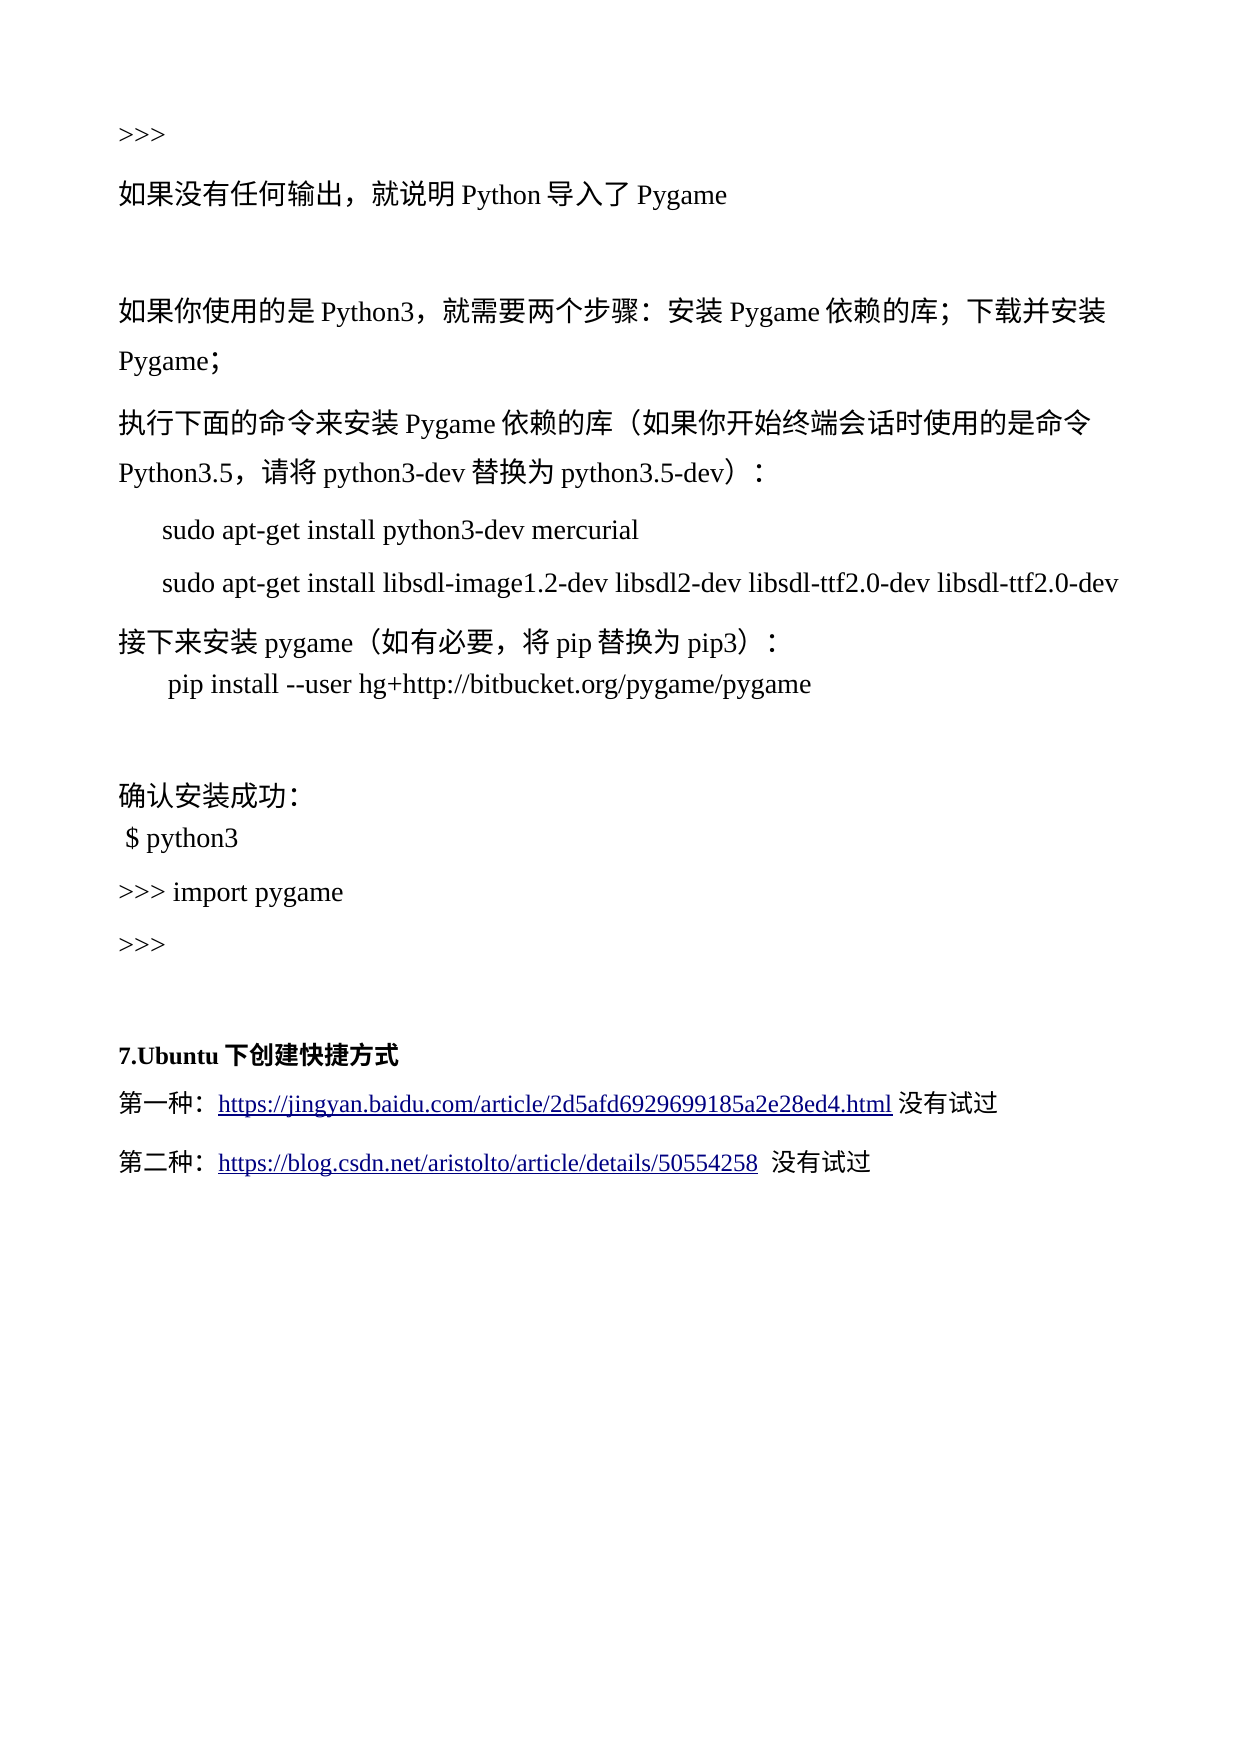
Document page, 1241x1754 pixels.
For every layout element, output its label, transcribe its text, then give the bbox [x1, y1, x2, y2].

text 第二种：https://blog.csdn.net/aristolto/article/details/50554258 没有试过 [118, 1142, 1122, 1178]
text 如果你使用的是Python3，就需要两个步骤：安装Pygame依赖的库；下载并安装Pygame； [118, 288, 1122, 378]
text sudo apt-get install libsdl-image1.2-dev libsdl2-dev libsdl-ttf2.0-dev libsdl-ttf2.0-dev [118, 566, 1122, 599]
text >>> import pygame [118, 874, 1122, 907]
text 接下来安装pygame（如有必要，将pip替换为pip3）： pip install --user hg+http://bitbucket.org/pygame/pygame [118, 620, 1122, 699]
subtitle 7.Ubuntu下创建快捷方式 [118, 1035, 1122, 1071]
text >>> [118, 928, 1122, 960]
text sudo apt-get install python3-dev mercurial [118, 513, 1122, 545]
text 执行下面的命令来安装Pygame依赖的库（如果你开始终端会话时使用的是命令Python3.5，请将python3-dev替换为python3.5-dev）： [118, 401, 1122, 490]
text 第一种：https://jingyan.baidu.com/article/2d5afd6929699185a2e28ed4.html 没有试过 [118, 1084, 1122, 1120]
text 如果没有任何输出，就说明Python导入了Pygame [118, 172, 1122, 212]
text >>> [118, 118, 1122, 151]
text 确认安装成功： $ python3 [118, 774, 1122, 853]
